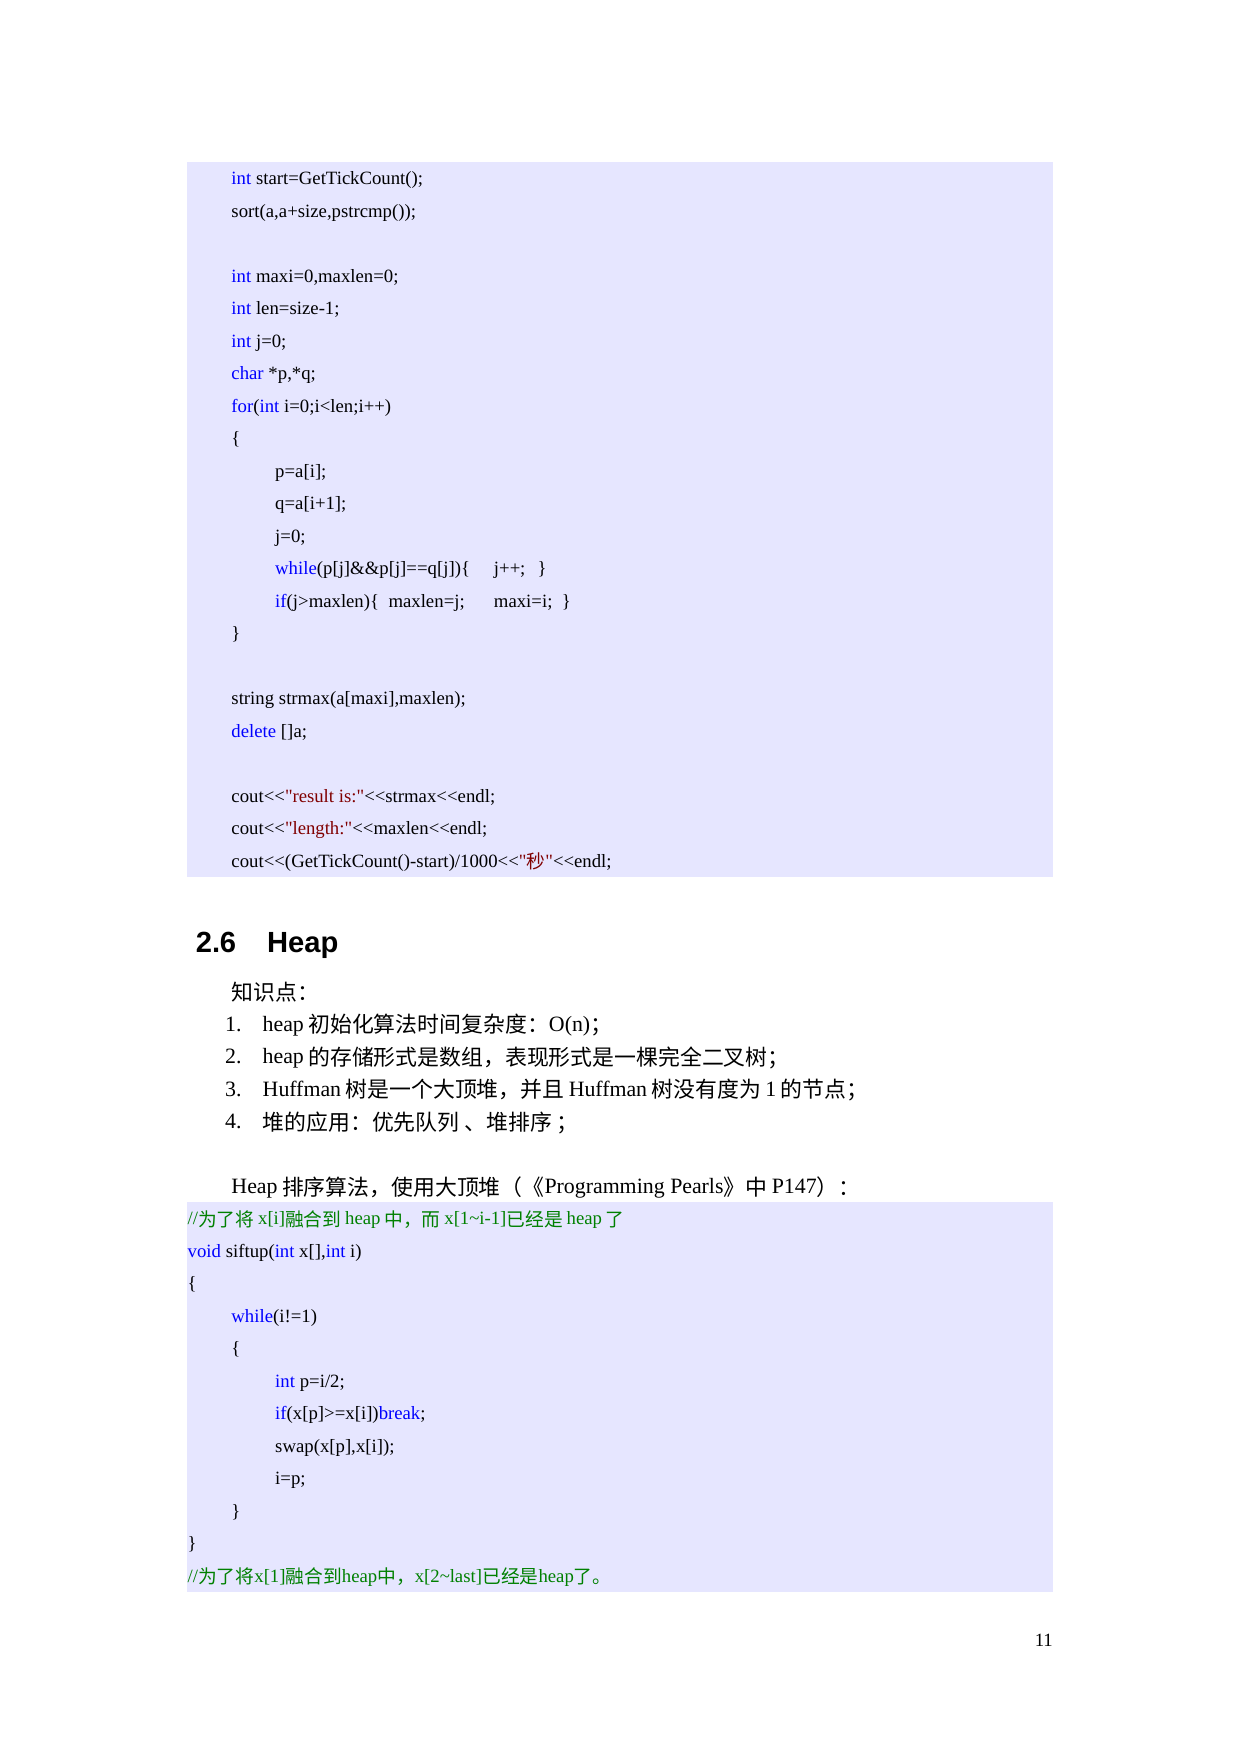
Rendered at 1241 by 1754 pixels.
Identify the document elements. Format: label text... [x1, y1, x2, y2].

text if(x[p]>=x[i])break; [187, 1397, 1053, 1429]
text //为了将x[1]融合到heap中，x[2~last]已经是heap了。 [187, 1559, 1053, 1592]
text int start=GetTickCount(); [187, 162, 1053, 194]
text sort(a,a+size,pstrcmp()); [187, 194, 1053, 227]
list 堆的应用：优先队列 、堆排序 ； [225, 1104, 1053, 1137]
list heap的存储形式是数组，表现形式是一棵完全二叉树； [225, 1039, 1053, 1072]
text //为了将x[i]融合到heap中，而x[1~i-1]已经是heap了 [187, 1202, 1053, 1234]
text char *p,*q; [187, 357, 1053, 389]
text Heap排序算法，使用大顶堆（《Programming Pearls》中P147）： [187, 1169, 1053, 1202]
text 知识点： [187, 974, 1053, 1007]
text for(int i=0;i<len;i++) [187, 389, 1053, 422]
text swap(x[p],x[i]); [187, 1429, 1053, 1462]
text int p=i/2; [187, 1364, 1053, 1397]
subtitle Heap [187, 909, 1053, 974]
text { [187, 1267, 1053, 1299]
text } [187, 1494, 1053, 1527]
text int j=0; [187, 324, 1053, 357]
text j=0; [187, 519, 1053, 552]
text while(i!=1) [187, 1299, 1053, 1332]
text } [187, 1527, 1053, 1559]
text cout<<(GetTickCount()-start)/1000<<"秒"<<endl; [187, 844, 1053, 877]
text { [187, 422, 1053, 454]
text q=a[i+1]; [187, 487, 1053, 519]
list heap初始化算法时间复杂度：O(n)； [225, 1007, 1053, 1039]
text void siftup(int x[],int i) [187, 1234, 1053, 1267]
text int maxi=0,maxlen=0; [187, 259, 1053, 292]
text } [187, 617, 1053, 649]
text cout<<"length:"<<maxlen<<endl; [187, 812, 1053, 844]
text delete []a; [187, 714, 1053, 747]
text p=a[i]; [187, 454, 1053, 487]
text while(p[j]&&p[j]==q[j]){ j++; } [187, 552, 1053, 584]
text cout<<"result is:"<<strmax<<endl; [187, 779, 1053, 812]
text { [187, 1332, 1053, 1364]
text i=p; [187, 1462, 1053, 1494]
text int len=size-1; [187, 292, 1053, 324]
text string strmax(a[maxi],maxlen); [187, 682, 1053, 714]
text if(j>maxlen){ maxlen=j; maxi=i; } [187, 584, 1053, 617]
list Huffman树是一个大顶堆，并且Huffman树没有度为1的节点； [225, 1072, 1053, 1104]
